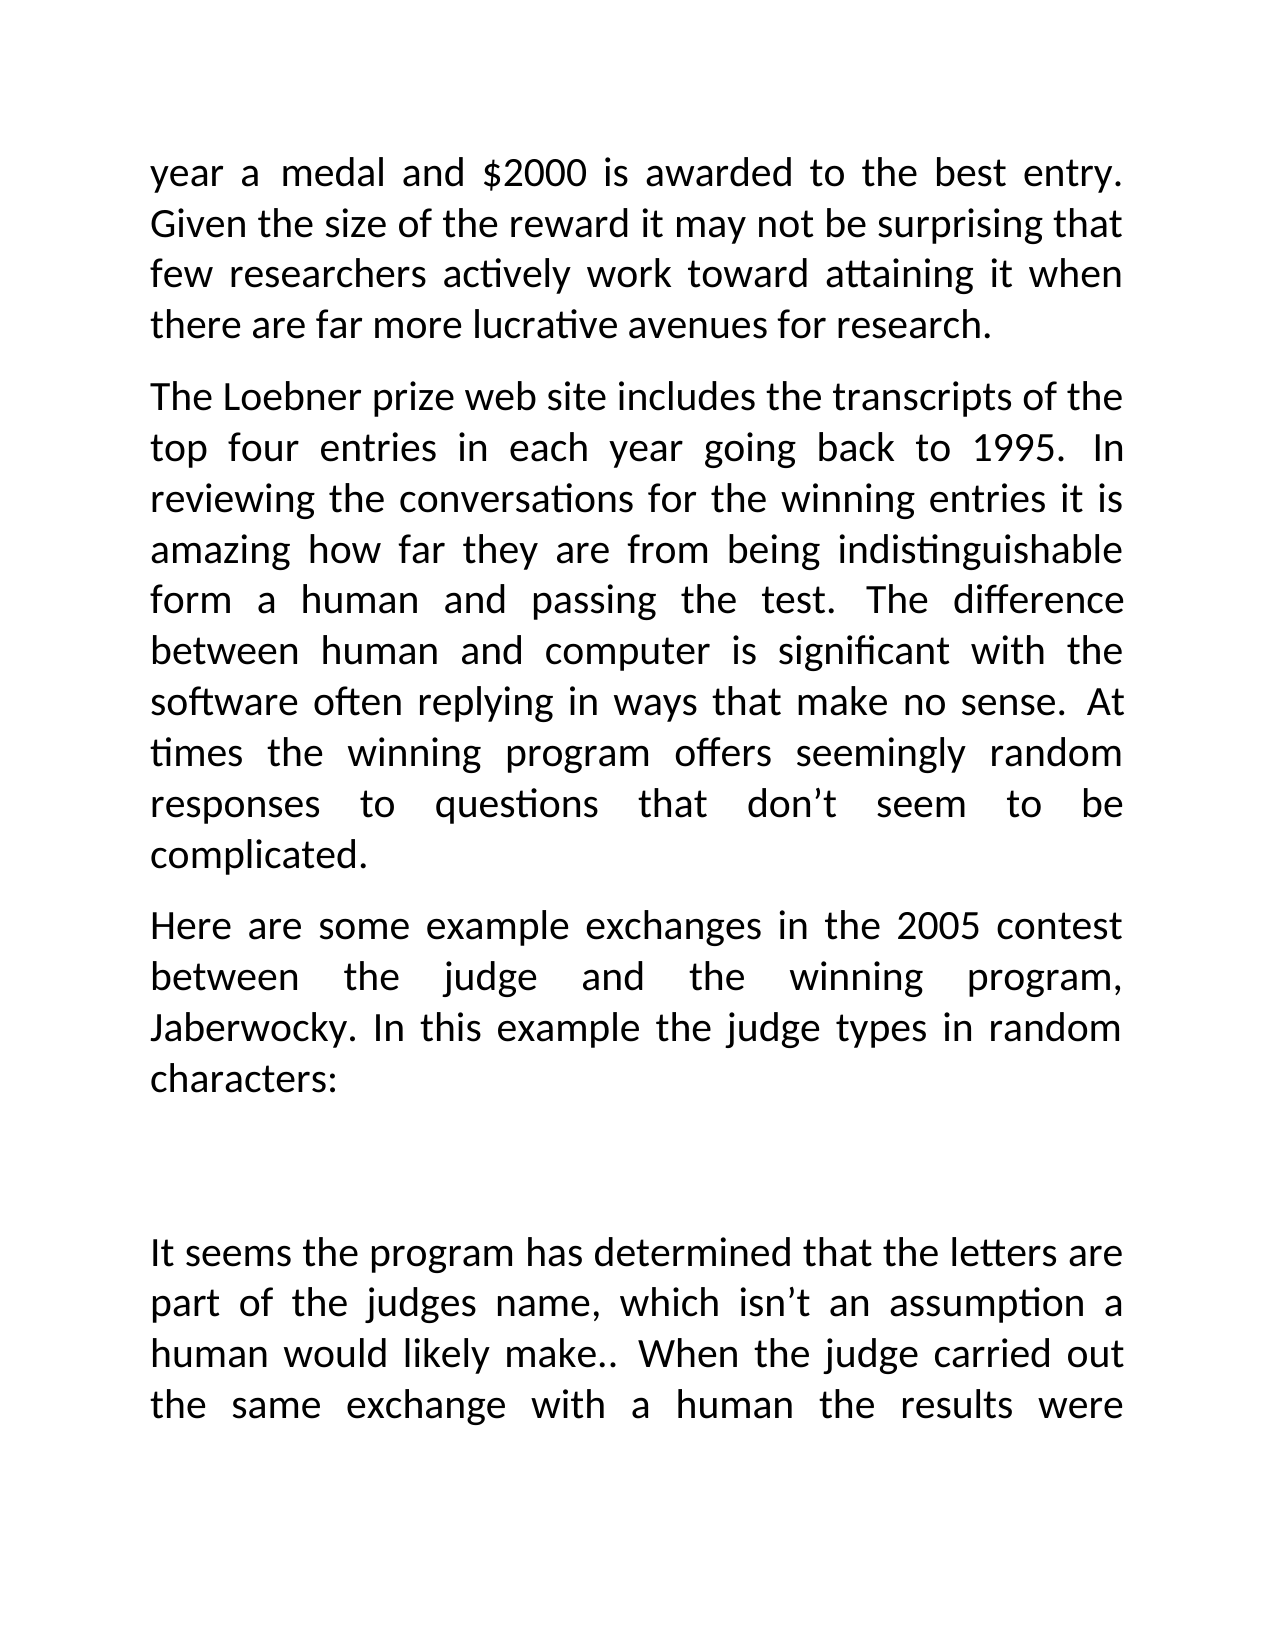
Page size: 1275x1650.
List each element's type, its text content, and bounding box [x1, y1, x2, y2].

text year a medal and $2000 is awarded to the best entry. Given the size of the reward it may not be surprising that few researchers actively work toward attaining it when there are far more lucrative avenues for research. [150, 146, 1124, 349]
text It seems the program has determined that the letters are part of the judges name, which isn’t an assumption a human would likely make.. When the judge carried out the same exchange with a human the results were [150, 1226, 1125, 1429]
text The Loebner prize web site includes the transcripts of the top four entries in each year going back to 1995. In reviewing the conversations for the winning entries it is amazing how far they are from being indistinguishable form a human and passing the test. The difference between human and computer is significant with the software often replying in ways that make no sense. At times the winning program offers seemingly random responses to questions that don’t seem to be complicated. [150, 370, 1125, 878]
text Here are some example exchanges in the 2005 contest between the judge and the winning program, Jaberwocky. In this example the judge types in random characters: [150, 899, 1124, 1103]
